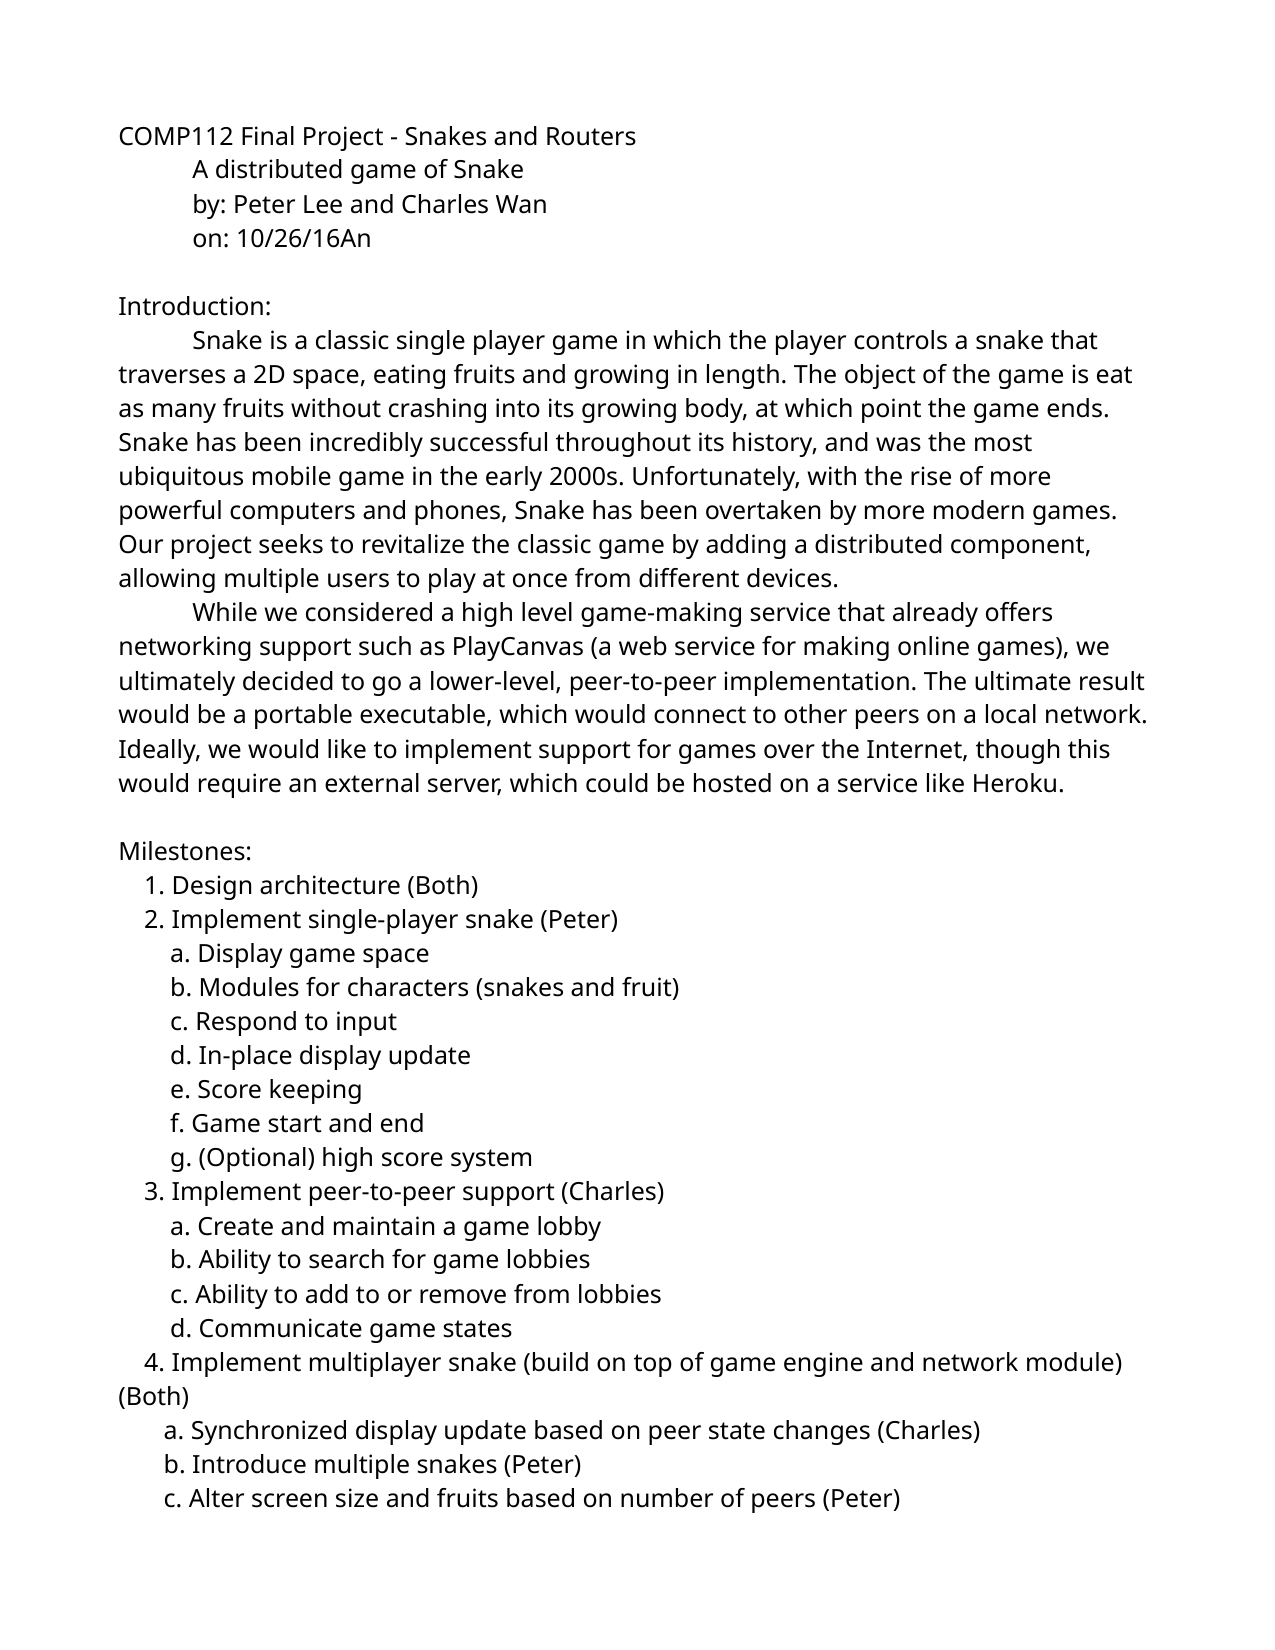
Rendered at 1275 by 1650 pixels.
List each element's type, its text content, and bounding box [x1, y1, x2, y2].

text d. In-place display update [118, 1038, 1157, 1072]
text b. Modules for characters (snakes and fruit) [118, 970, 1157, 1004]
text COMP112 Final Project - Snakes and Routers [118, 118, 1157, 152]
text on: 10/26/16An [118, 220, 1157, 254]
text While we considered a high level game-making service that already offers networking support such as PlayCanvas (a web service for making online games), we ultimately decided to go a lower-level, peer-to-peer implementation. The ultimate result would be a portable executable, which would connect to other peers on a local network. Ideally, we would like to implement support for games over the Internet, though this would require an external server, which could be hosted on a service like Heroku. [118, 595, 1157, 799]
text c. Respond to input [118, 1004, 1157, 1038]
text A distributed game of Snake [118, 152, 1157, 186]
text Milestones: [118, 833, 1157, 867]
text a. Synchronized display update based on peer state changes (Charles) [118, 1412, 1157, 1447]
text c. Alter screen size and fruits based on number of peers (Peter) [118, 1481, 1157, 1515]
text 4. Implement multiplayer snake (build on top of game engine and network module) (Both) [118, 1344, 1157, 1412]
text e. Score keeping [118, 1072, 1157, 1106]
text 3. Implement peer-to-peer support (Charles) [118, 1174, 1157, 1208]
text c. Ability to add to or remove from lobbies [118, 1276, 1157, 1310]
text a. Display game space [118, 936, 1157, 970]
text by: Peter Lee and Charles Wan [118, 186, 1157, 220]
text 1. Design architecture (Both) [118, 867, 1157, 902]
text g. (Optional) high score system [118, 1140, 1157, 1174]
text b. Ability to search for game lobbies [118, 1242, 1157, 1276]
text b. Introduce multiple snakes (Peter) [118, 1447, 1157, 1481]
text Introduction: [118, 288, 1157, 322]
text Snake is a classic single player game in which the player controls a snake that traverses a 2D space, eating fruits and growing in length. The object of the game is eat as many fruits without crashing into its growing body, at which point the game ends. Snake has been incredibly successful throughout its history, and was the most ubiquitous mobile game in the early 2000s. Unfortunately, with the rise of more powerful computers and phones, Snake has been overtaken by more modern games. Our project seeks to revitalize the classic game by adding a distributed component, allowing multiple users to play at once from different devices. [118, 322, 1157, 595]
text d. Communicate game states [118, 1310, 1157, 1344]
text 2. Implement single-player snake (Peter) [118, 902, 1157, 936]
text f. Game start and end [118, 1106, 1157, 1140]
text a. Create and maintain a game lobby [118, 1208, 1157, 1242]
